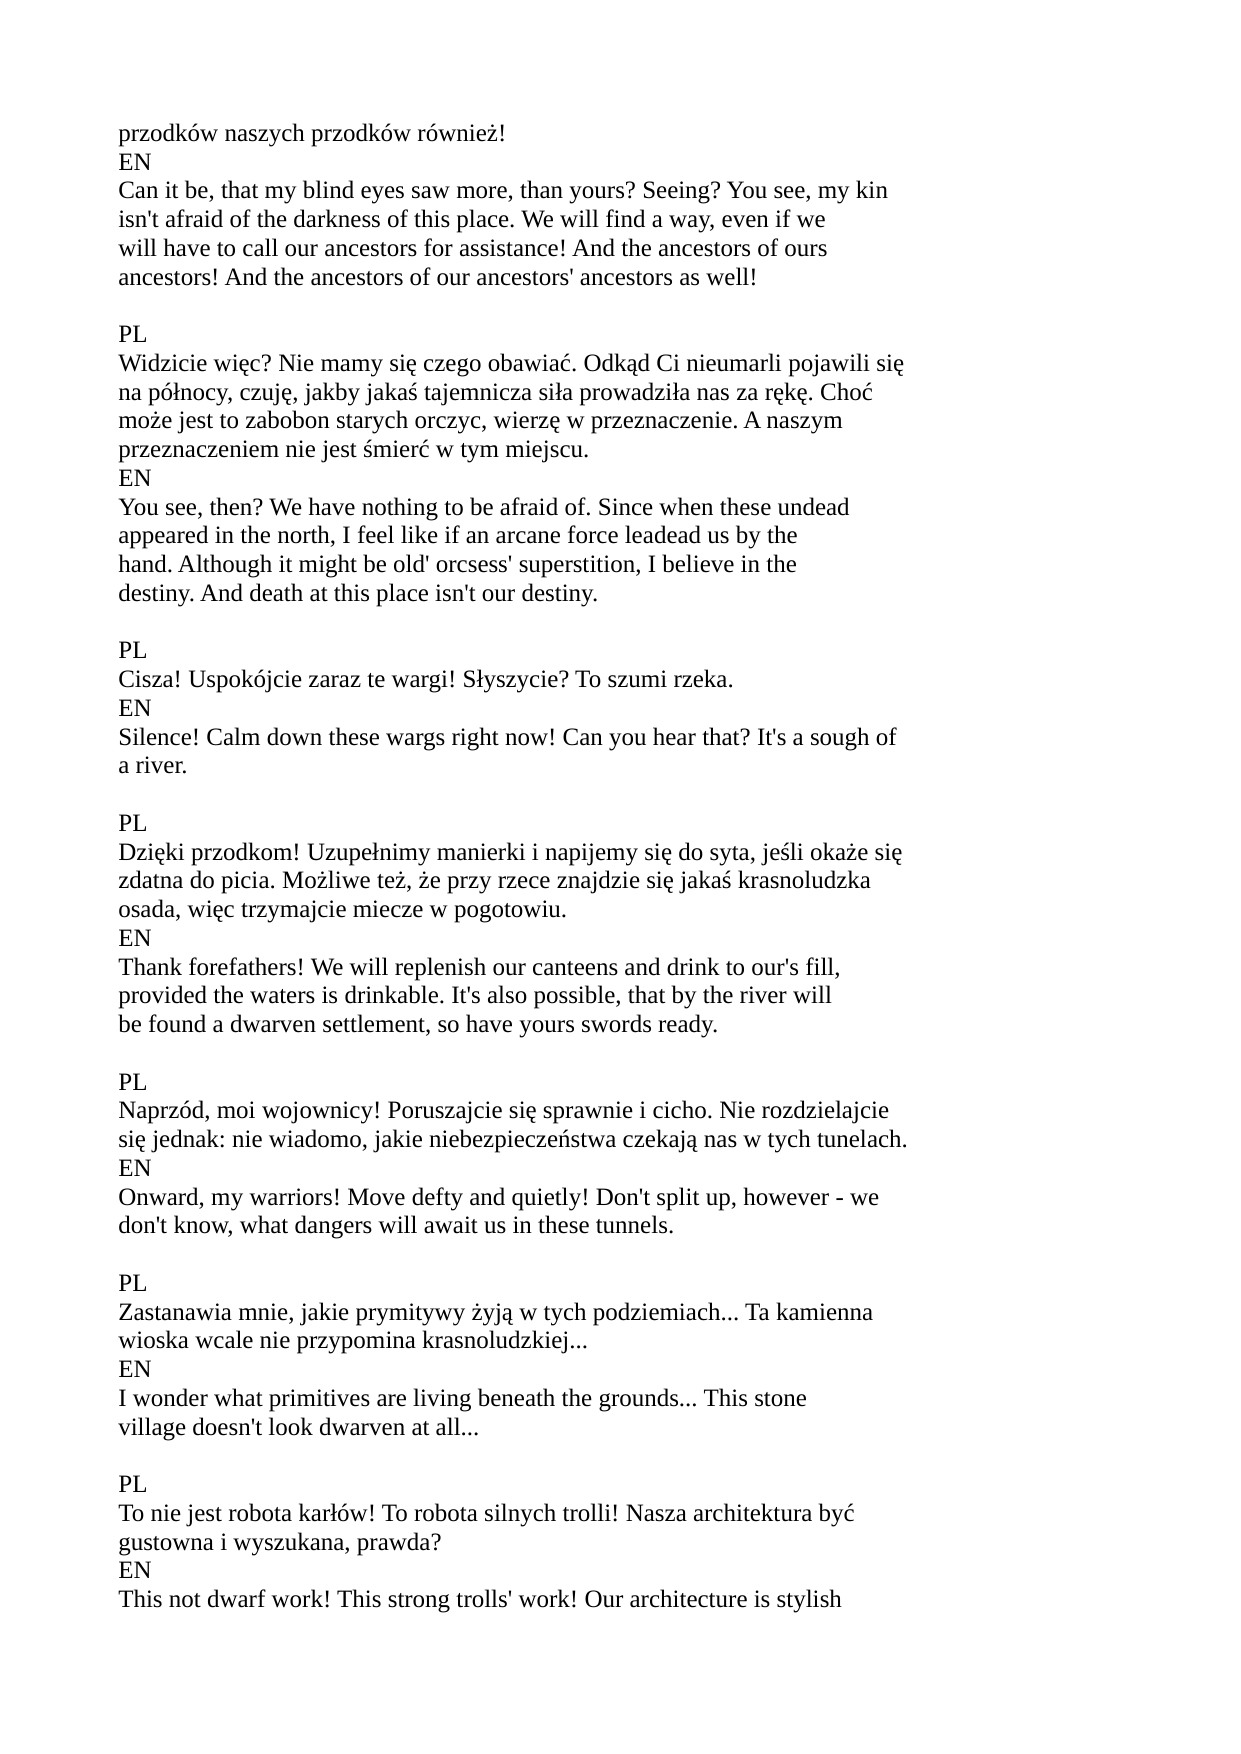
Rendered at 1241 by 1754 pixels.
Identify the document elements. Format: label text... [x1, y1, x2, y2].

text don't know, what dangers will await us in these tunnels. [118, 1211, 1122, 1239]
text na północy, czuję, jakby jakaś tajemnicza siła prowadziła nas za rękę. Choć [118, 377, 1122, 406]
text Naprzód, moi wojownicy! Poruszajcie się sprawnie i cicho. Nie rozdzielajcie [118, 1096, 1122, 1124]
text przodków naszych przodków również! [118, 118, 1122, 147]
text isn't afraid of the darkness of this place. We will find a way, even if we [118, 204, 1122, 233]
text się jednak: nie wiadomo, jakie niebezpieczeństwa czekają nas w tych tunelach. [118, 1124, 1122, 1153]
text appeared in the north, I feel like if an arcane force leadead us by the [118, 521, 1122, 549]
text PL [118, 1469, 1122, 1498]
text PL [118, 808, 1122, 837]
text Thank forefathers! We will replenish our canteens and drink to our's fill, [118, 952, 1122, 981]
text a river. [118, 751, 1122, 779]
text Widzicie więc? Nie mamy się czego obawiać. Odkąd Ci nieumarli pojawili się [118, 348, 1122, 377]
text przeznaczeniem nie jest śmierć w tym miejscu. [118, 434, 1122, 463]
text EN [118, 1556, 1122, 1584]
text Dzięki przodkom! Uzupełnimy manierki i napijemy się do syta, jeśli okaże się [118, 837, 1122, 866]
text PL [118, 1067, 1122, 1096]
text be found a dwarven settlement, so have yours swords ready. [118, 1009, 1122, 1038]
text osada, więc trzymajcie miecze w pogotowiu. [118, 894, 1122, 923]
text To nie jest robota karłów! To robota silnych trolli! Nasza architektura być [118, 1498, 1122, 1527]
text PL [118, 636, 1122, 664]
text wioska wcale nie przypomina krasnoludzkiej... [118, 1326, 1122, 1354]
text EN [118, 923, 1122, 952]
text Can it be, that my blind eyes saw more, than yours? Seeing? You see, my kin [118, 176, 1122, 204]
text village doesn't look dwarven at all... [118, 1412, 1122, 1441]
text Silence! Calm down these wargs right now! Can you hear that? It's a sough of [118, 722, 1122, 751]
text This not dwarf work! This strong trolls' work! Our architecture is stylish [118, 1584, 1122, 1613]
text Cisza! Uspokójcie zaraz te wargi! Słyszycie? To szumi rzeka. [118, 664, 1122, 693]
text ancestors! And the ancestors of our ancestors' ancestors as well! [118, 262, 1122, 291]
text PL [118, 319, 1122, 348]
text EN [118, 463, 1122, 492]
text zdatna do picia. Możliwe też, że przy rzece znajdzie się jakaś krasnoludzka [118, 866, 1122, 894]
text EN [118, 693, 1122, 722]
text I wonder what primitives are living beneath the grounds... This stone [118, 1383, 1122, 1412]
text gustowna i wyszukana, prawda? [118, 1527, 1122, 1556]
text EN [118, 1153, 1122, 1182]
text może jest to zabobon starych orczyc, wierzę w przeznaczenie. A naszym [118, 406, 1122, 434]
text Zastanawia mnie, jakie prymitywy żyją w tych podziemiach... Ta kamienna [118, 1297, 1122, 1326]
text Onward, my warriors! Move defty and quietly! Don't split up, however - we [118, 1182, 1122, 1211]
text You see, then? We have nothing to be afraid of. Since when these undead [118, 492, 1122, 521]
text destiny. And death at this place isn't our destiny. [118, 578, 1122, 607]
text EN [118, 147, 1122, 176]
text PL [118, 1268, 1122, 1297]
text hand. Although it might be old' orcsess' superstition, I believe in the [118, 549, 1122, 578]
text EN [118, 1354, 1122, 1383]
text provided the waters is drinkable. It's also possible, that by the river will [118, 981, 1122, 1009]
text will have to call our ancestors for assistance! And the ancestors of ours [118, 233, 1122, 262]
